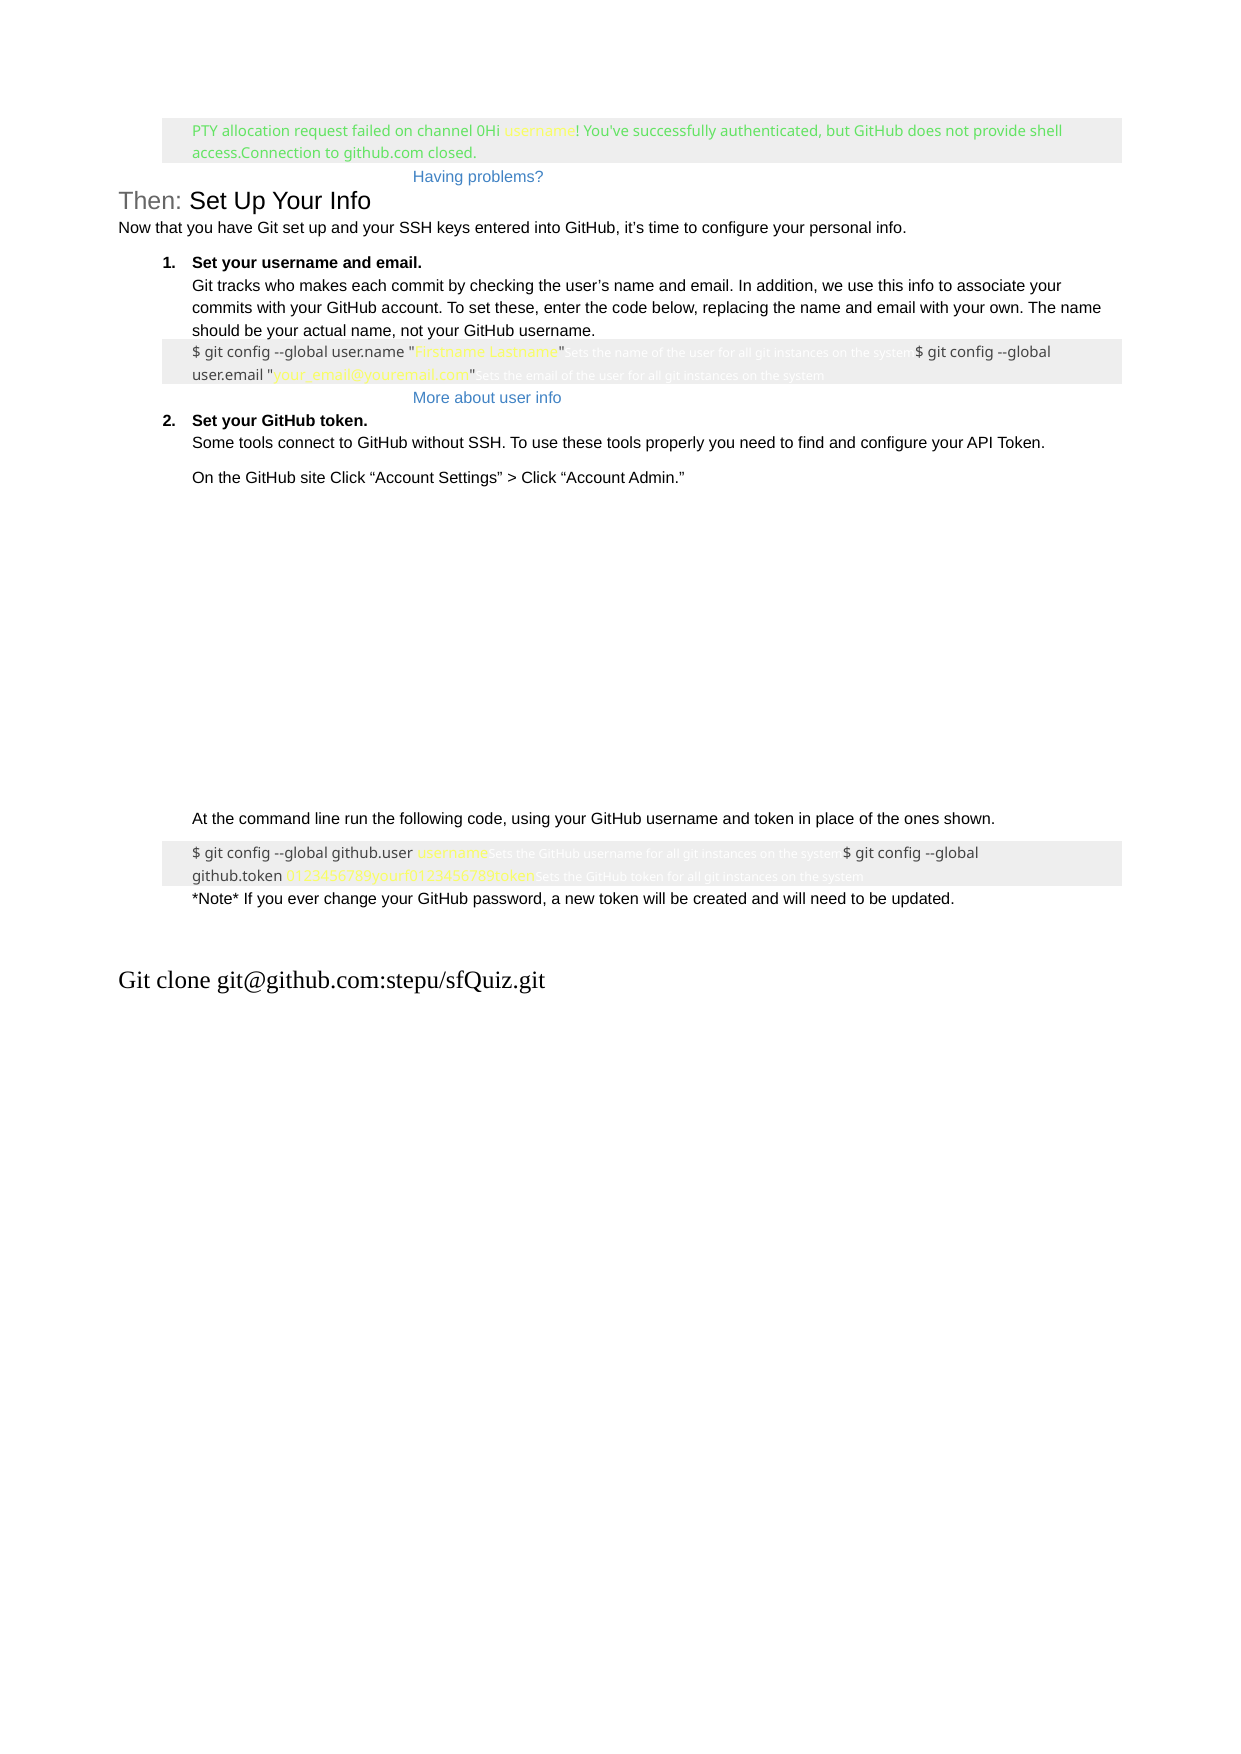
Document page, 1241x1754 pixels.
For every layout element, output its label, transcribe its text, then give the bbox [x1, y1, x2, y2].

list Some tools connect to GitHub without SSH. To use these tools properly you need to find and configure your API Token. [162, 429, 1122, 452]
list On the GitHub site Click “Account Settings” > Click “Account Admin.” [162, 464, 1122, 487]
list Git tracks who makes each commit by checking the user’s name and email. In addition, we use this info to associate your commits with your GitHub account. To set these, enter the code below, replacing the name and email with your own. The name should be your actual name, not your GitHub username. [162, 272, 1122, 339]
list $ git config --global user.name "Firstname Lastname"Sets the name of the user for all git instances on the system$ git config --global user.email "your_email@youremail.com"Sets the email of the user for all git instances on the system [162, 339, 1122, 384]
text Git clone git@github.com:stepu/sfQuiz.git [118, 966, 1122, 994]
list At the command line run the following code, using your GitHub username and token in place of the ones shown. [162, 806, 1122, 828]
text Now that you have Git set up and your SSH keys entered into GitHub, it’s time to configure your personal info. [118, 214, 1122, 237]
list Set your GitHub token. [162, 407, 1122, 429]
list PTY allocation request failed on channel 0Hi username! You've successfully authenticated, but GitHub does not provide shell access.Connection to github.com closed. [162, 118, 1122, 163]
subtitle Then: Set Up Your Info [118, 186, 1122, 214]
subtitle More about user info [383, 384, 1122, 407]
list *Note* If you ever change your GitHub password, a new token will be created and will need to be updated. [162, 886, 1122, 908]
subtitle Having problems? [383, 163, 1122, 186]
list Set your username and email. [162, 249, 1122, 272]
list $ git config --global github.user usernameSets the GitHub username for all git instances on the system$ git config --global github.token 0123456789yourf0123456789tokenSets the GitHub token for all git instances on the system [162, 841, 1122, 886]
